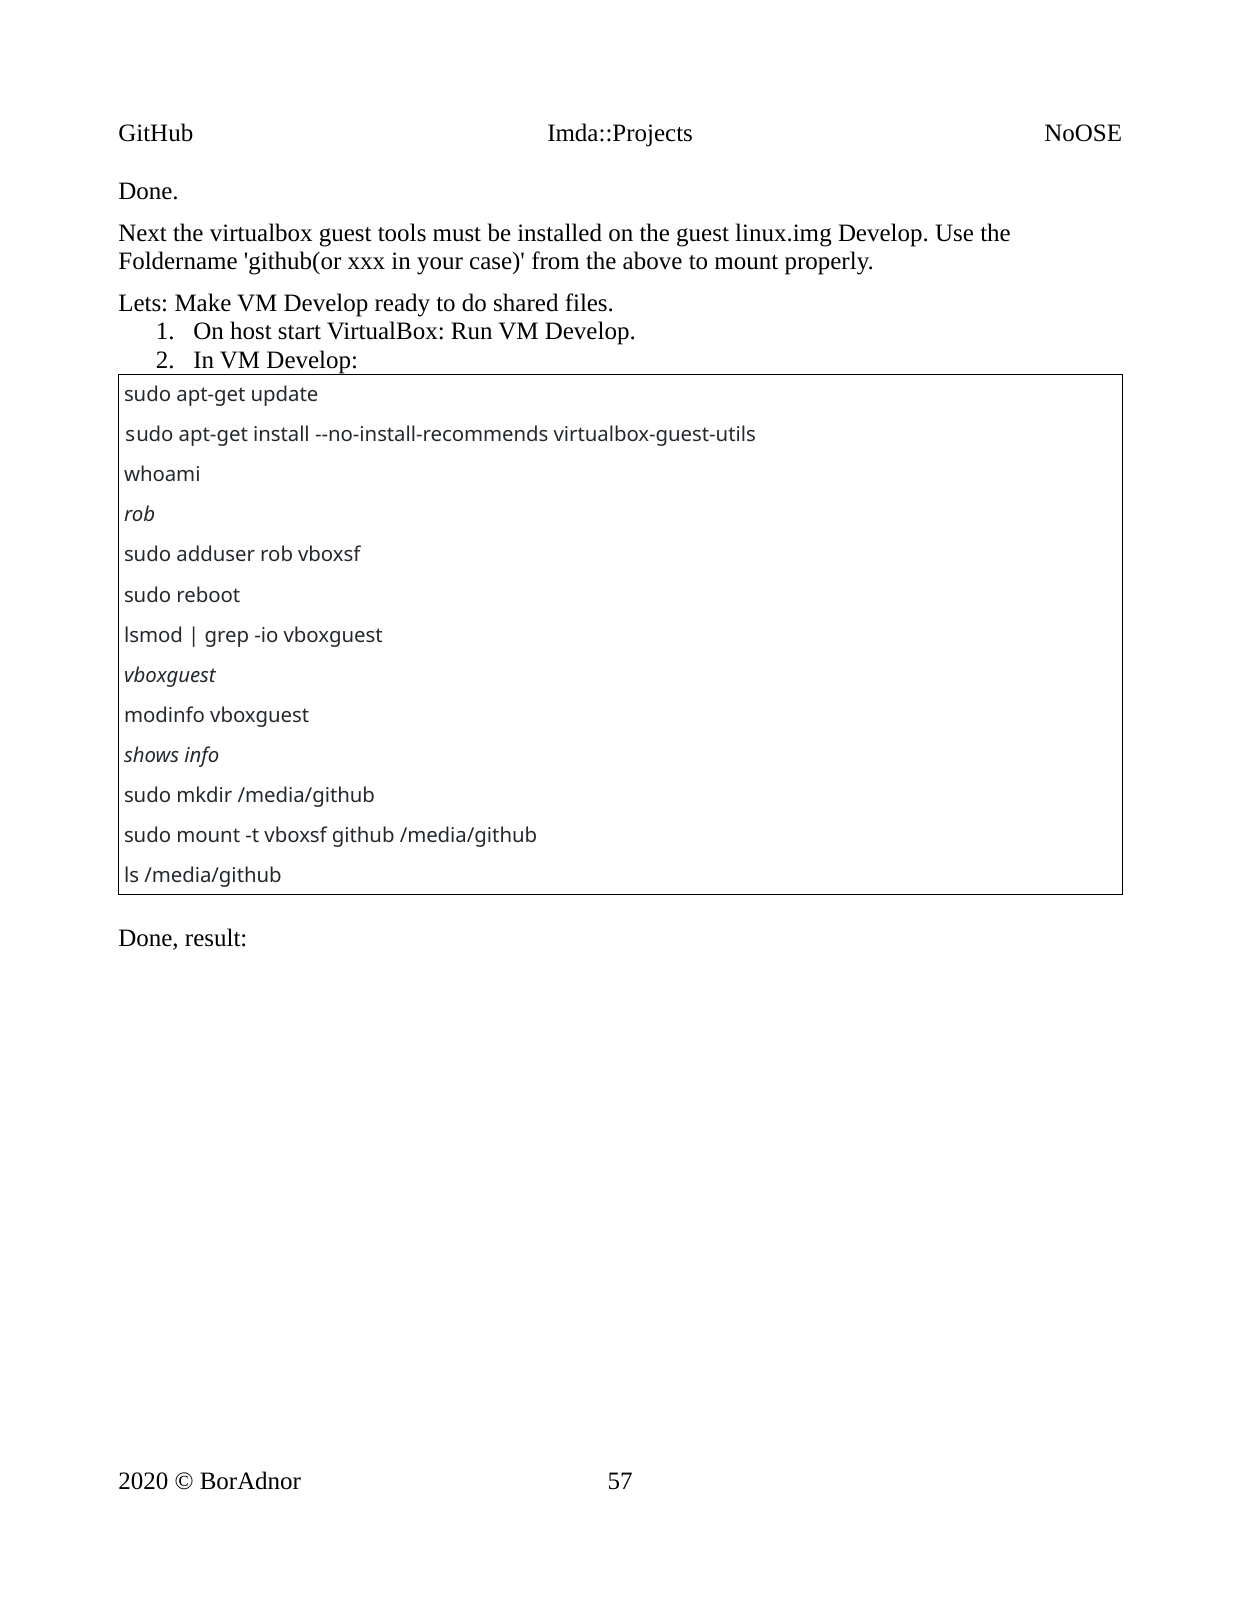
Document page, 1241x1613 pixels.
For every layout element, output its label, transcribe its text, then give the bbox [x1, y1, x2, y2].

table_header sudo apt-get update sudo apt-get install --no-install-recommends virtualbox-guest-utils whoami rob sudo adduser rob vboxsf sudo reboot lsmod | grep -io vboxguest vboxguest modinfo vboxguest shows info sudo mkdir /media/github sudo mount -t vboxsf github /media/github ls /media/github [119, 375, 1122, 894]
text Next the virtualbox guest tools must be installed on the guest linux.img Develop. Use the Foldername 'github(or xxx in your case)' from the above to mount properly. [118, 218, 1122, 275]
list On host start VirtualBox: Run VM Develop. [156, 316, 1122, 345]
text Done. [118, 176, 1122, 205]
list In VM Develop: [156, 345, 1122, 374]
text Done, result: [118, 923, 1122, 952]
text Lets: Make VM Develop ready to do shared files. [118, 288, 1122, 316]
